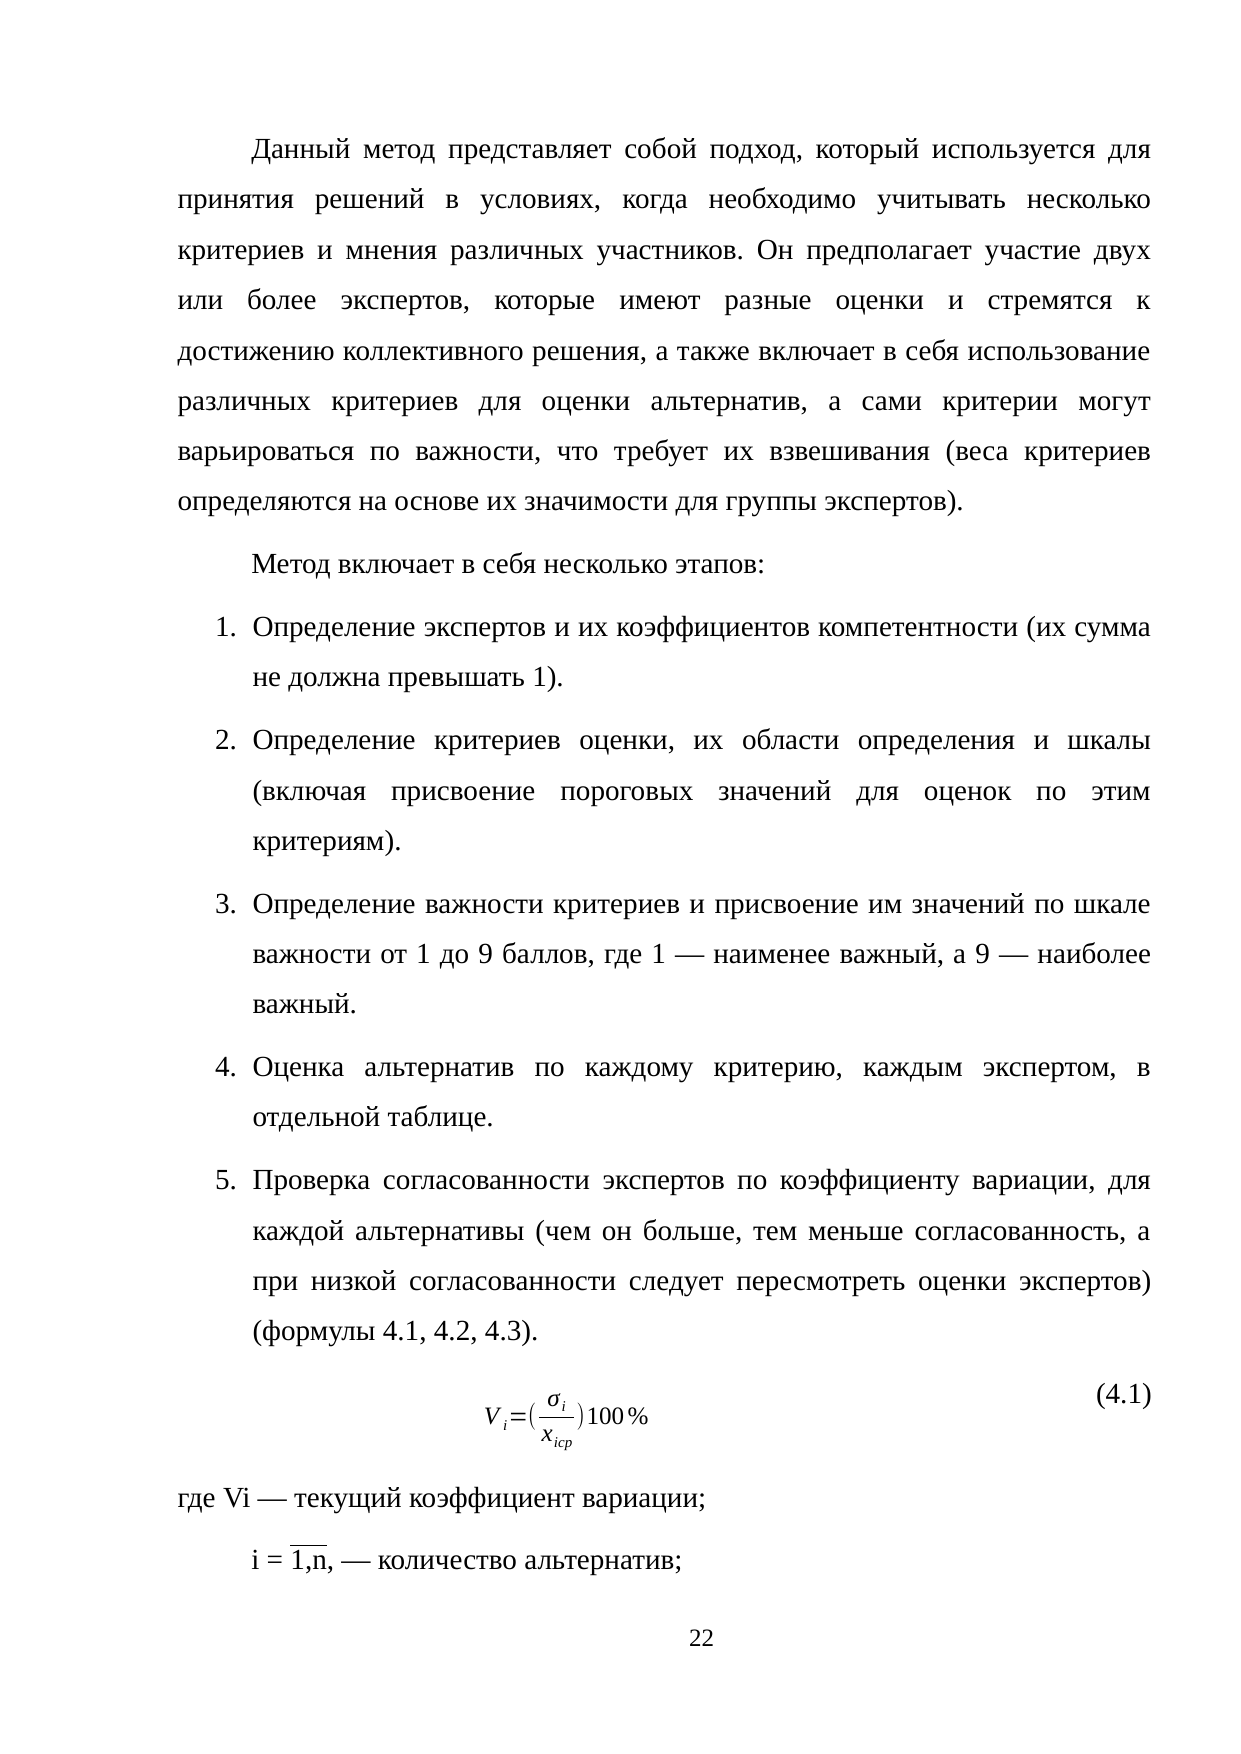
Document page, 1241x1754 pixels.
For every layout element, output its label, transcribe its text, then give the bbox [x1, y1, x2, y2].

list Определение критериев оценки, их области определения и шкалы (включая присвоение пороговых значений для оценок по этим критериям). [215, 722, 1152, 856]
text Метод включает в себя несколько этапов: [177, 546, 1152, 580]
list Определение экспертов и их коэффициентов компетентности (их сумма не должна превышать 1). [215, 609, 1152, 693]
text (4.1) [177, 1376, 1152, 1450]
list Оценка альтернатив по каждому критерию, каждым экспертом, в отдельной таблице. [215, 1049, 1152, 1133]
list Определение важности критериев и присвоение им значений по шкале важности от 1 до 9 баллов, где 1 — наименее важный, а 9 — наиболее важный. [215, 886, 1152, 1020]
list Проверка согласованности экспертов по коэффициенту вариации, для каждой альтернативы (чем он больше, тем меньше согласованность, а при низкой согласованности следует пересмотреть оценки экспертов) (формулы 4.1, 4.2, 4.3). [215, 1162, 1152, 1347]
text Данный метод представляет собой подход, который используется для принятия решений в условиях, когда необходимо учитывать несколько критериев и мнения различных участников. Он предполагает участие двух или более экспертов, которые имеют разные оценки и стремятся к достижению коллективного решения, а также включает в себя использование различных критериев для оценки альтернатив, а сами критерии могут варьироваться по важности, что требует их взвешивания (веса критериев определяются на основе их значимости для группы экспертов). [177, 131, 1152, 517]
text i = 1,n, — количество альтернатив; [177, 1542, 1152, 1576]
text где Vi — текущий коэффициент вариации; [177, 1480, 1152, 1513]
